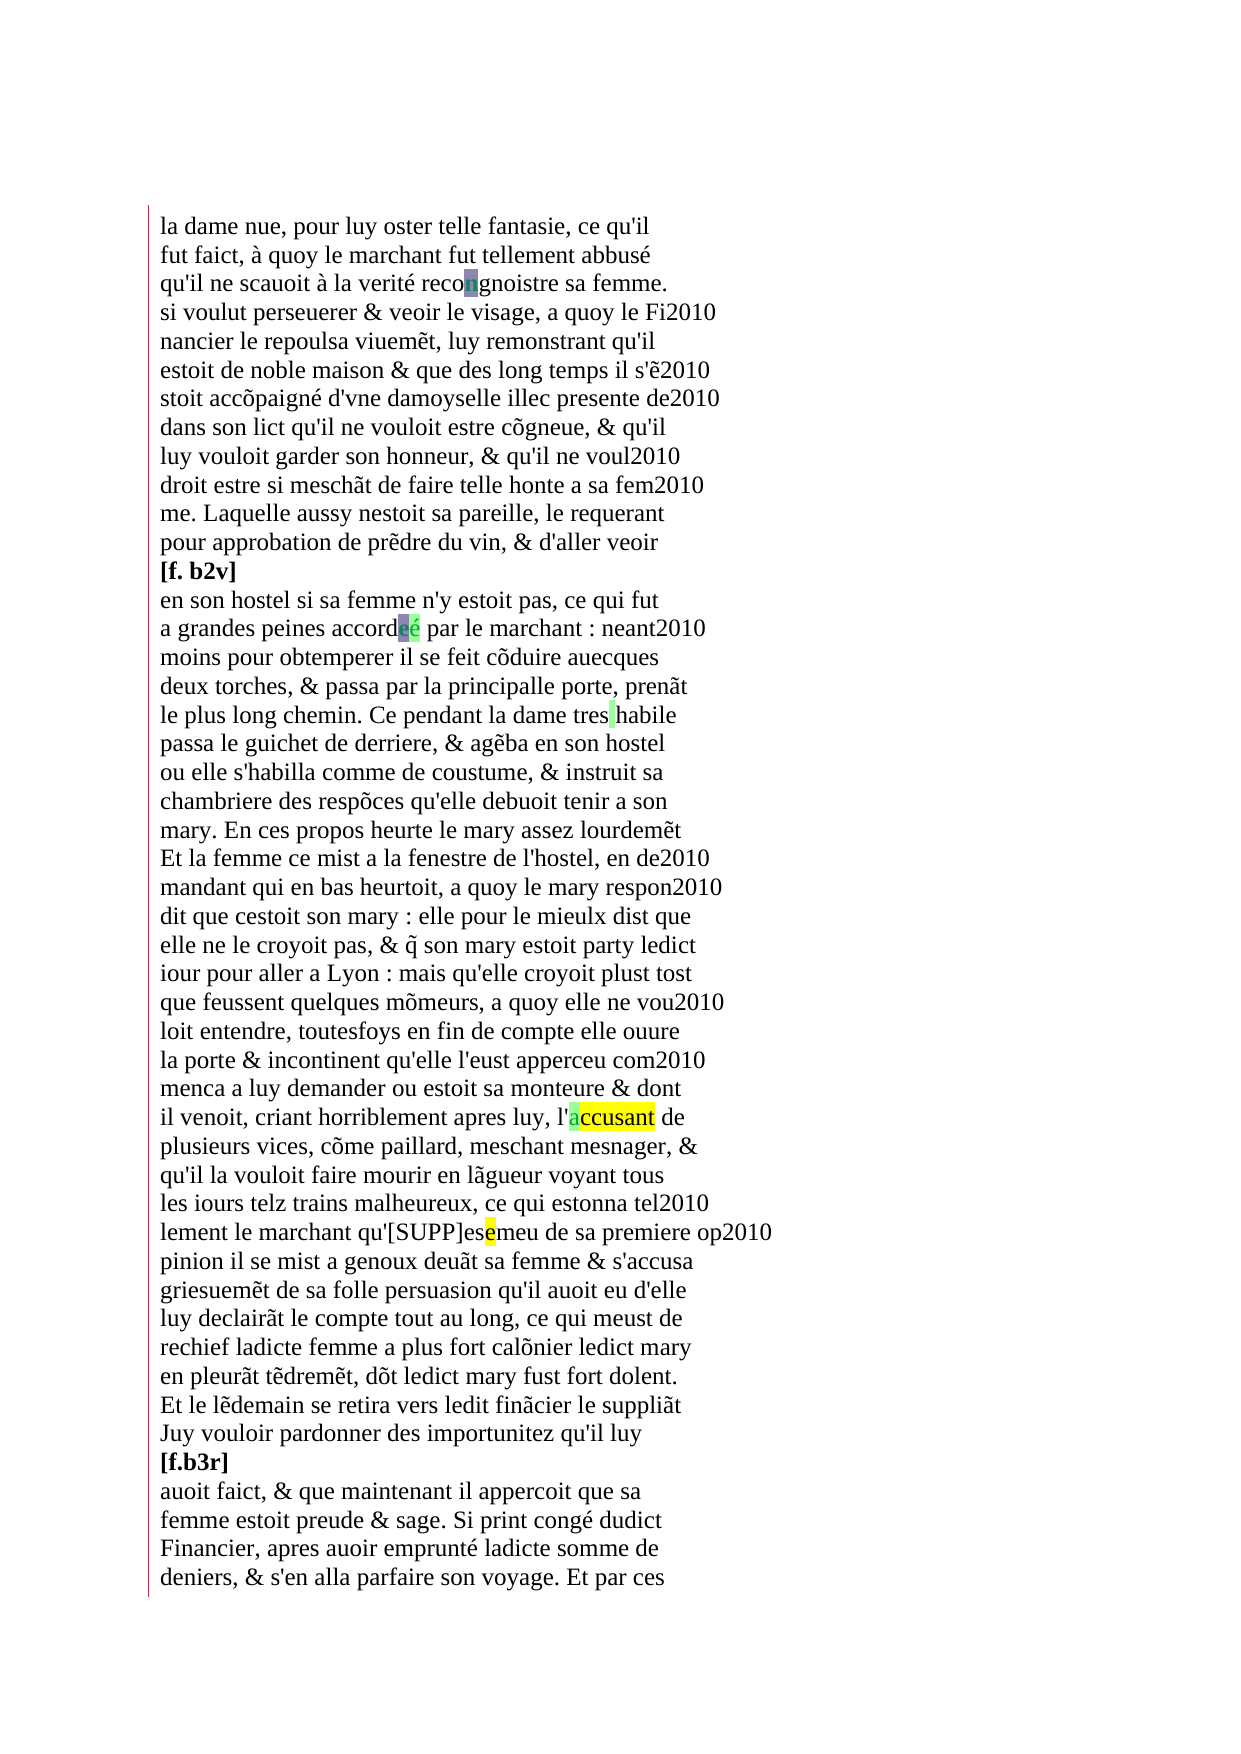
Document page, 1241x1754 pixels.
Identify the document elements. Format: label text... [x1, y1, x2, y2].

text la dame nue, pour luy oster telle fantasie, ce qu'il fut faict, à quoy le marchant fut tellement abbusé qu'il ne scauoit à la verité recongnoistre sa femme. si voulut perseuerer & veoir le visage, a quoy le Fi2010 nancier le repoulsa viuemẽt, luy remonstrant qu'il estoit de noble maison & que des long temps il s'ẽ2010 stoit accõpaigné d'vne damoyselle illec presente de2010 dans son lict qu'il ne vouloit estre cõgneue, & qu'il luy vouloit garder son honneur, & qu'il ne voul2010 droit estre si meschãt de faire telle honte a sa fem2010 me. Laquelle aussy nestoit sa pareille, le requerant pour approbation de prẽdre du vin, & d'aller veoir [f. b2v] en son hostel si sa femme n'y estoit pas, ce qui fut a grandes peines accordeé par le marchant : neant2010 moins pour obtemperer il se feit cõduire auecques deux torches, & passa par la principalle porte, prenãt le plus long chemin. Ce pendant la dame tres habile passa le guichet de derriere, & agẽba en son hostel ou elle s'habilla comme de coustume, & instruit sa chambriere des respõces qu'elle debuoit tenir a son mary. En ces propos heurte le mary assez lourdemẽt Et la femme ce mist a la fenestre de l'hostel, en de2010 mandant qui en bas heurtoit, a quoy le mary respon2010 dit que cestoit son mary : elle pour le mieulx dist que elle ne le croyoit pas, & q̃ son mary estoit party ledict iour pour aller a Lyon : mais qu'elle croyoit plust tost que feussent quelques mõmeurs, a quoy elle ne vou2010 loit entendre, toutesfoys en fin de compte elle ouure la porte & incontinent qu'elle l'eust apperceu com2010 menca a luy demander ou estoit sa monteure & dont il venoit, criant horriblement apres luy, l'accusant de plusieurs vices, cõme paillard, meschant mesnager, & qu'il la vouloit faire mourir en lãgueur voyant tous les iours telz trains malheureux, ce qui estonna tel2010 lement le marchant qu'[SUPP]esemeu de sa premiere op2010 pinion il se mist a genoux deuãt sa femme & s'accusa griesuemẽt de sa folle persuasion qu'il auoit eu d'elle luy declairãt le compte tout au long, ce qui meust de rechief ladicte femme a plus fort calõnier ledict mary en pleurãt tẽdremẽt, dõt ledict mary fust fort dolent. Et le lẽdemain se retira vers ledit finãcier le suppliãt Juy vouloir pardonner des importunitez qu'il luy [f.b3r] auoit faict, & que maintenant il appercoit que sa femme estoit preude & sage. Si print congé dudict Financier, apres auoir emprunté ladicte somme de deniers, & s'en alla parfaire son voyage. Et par ces [149, 205, 1093, 1597]
